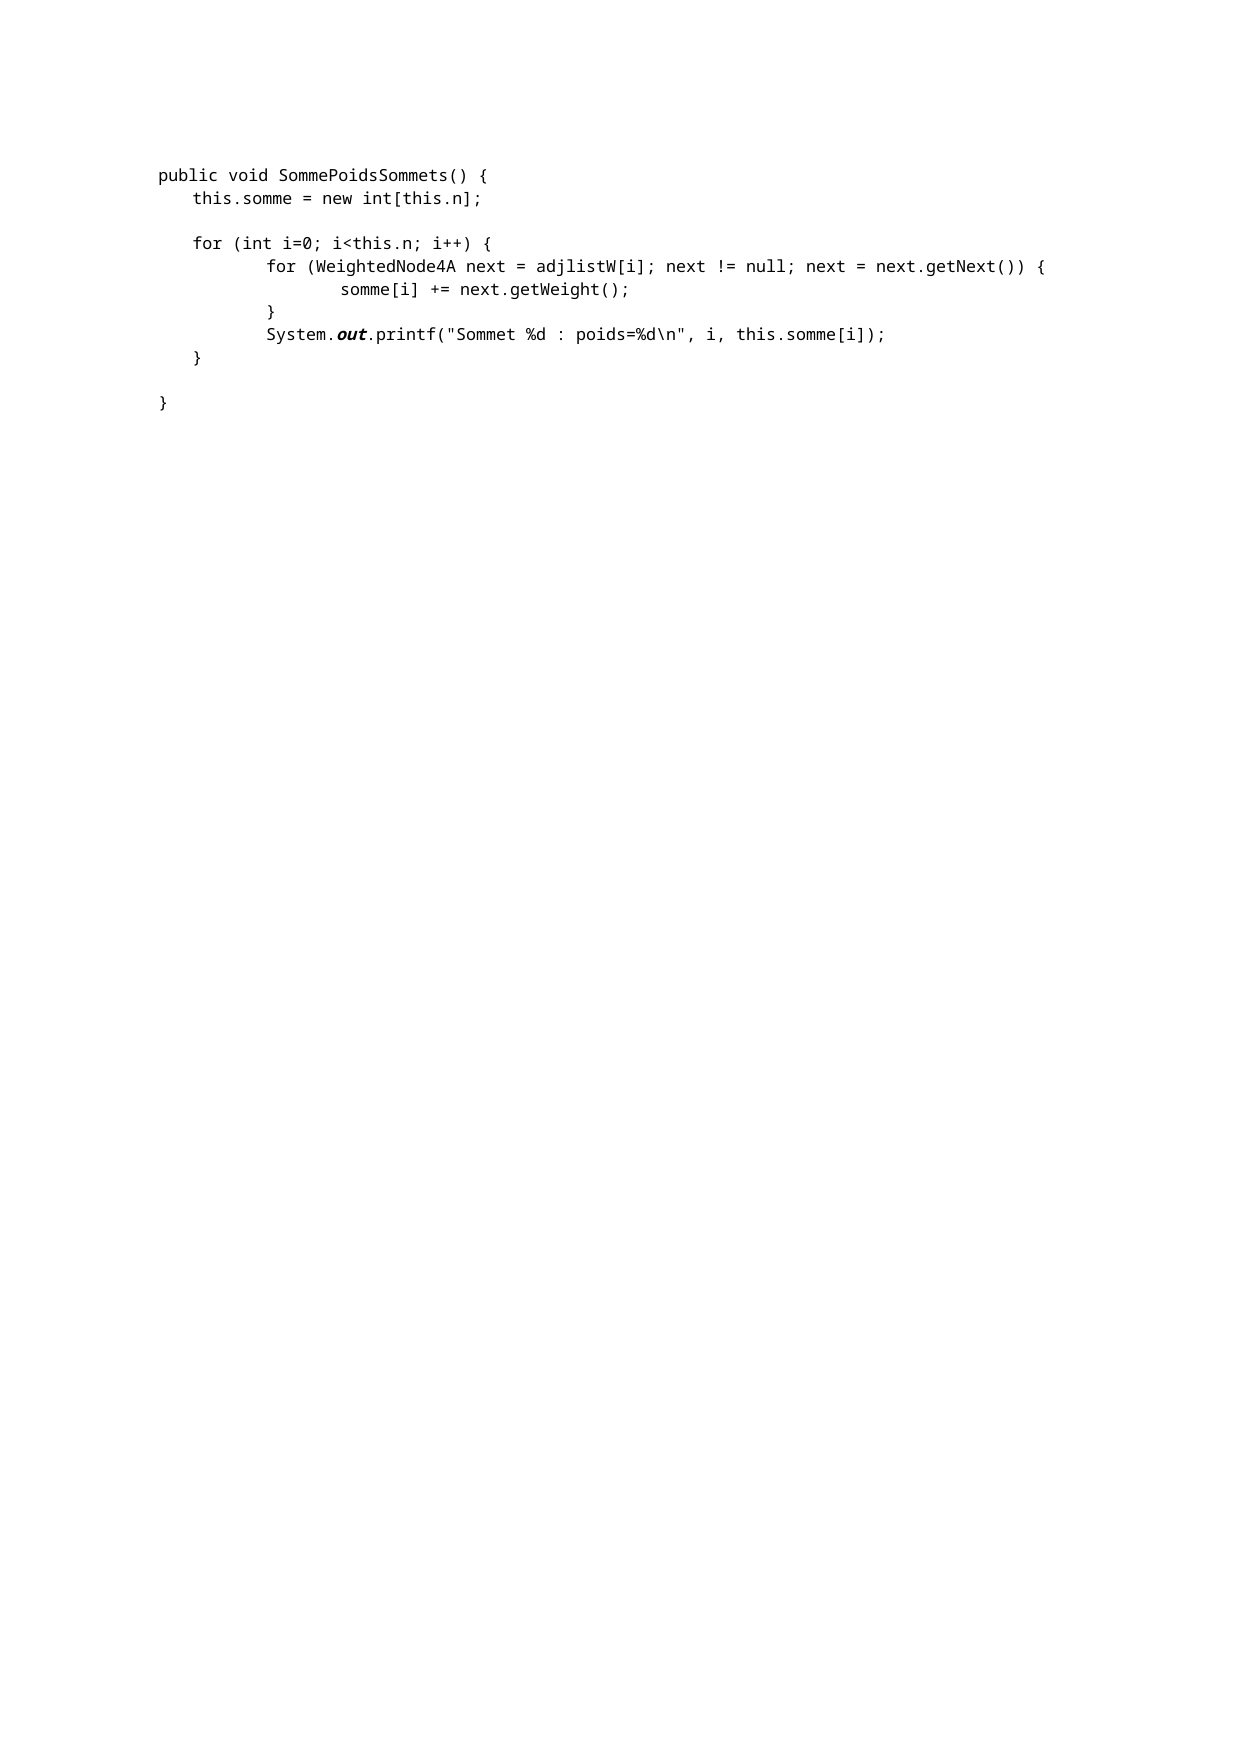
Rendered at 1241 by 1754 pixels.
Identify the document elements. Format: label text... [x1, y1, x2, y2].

text System.out.printf("Sommet %d : poids=%d\n", i, this.somme[i]); [118, 322, 1122, 345]
text } [118, 345, 1122, 368]
text } [118, 391, 1122, 413]
text somme[i] += next.getWeight(); [118, 277, 1122, 300]
text this.somme = new int[this.n]; [118, 186, 1122, 209]
text } [118, 300, 1122, 322]
text for (int i=0; i<this.n; i++) { [118, 232, 1122, 254]
text public void SommePoidsSommets() { [118, 163, 1122, 186]
text for (WeightedNode4A next = adjlistW[i]; next != null; next = next.getNext()) { [118, 254, 1122, 277]
